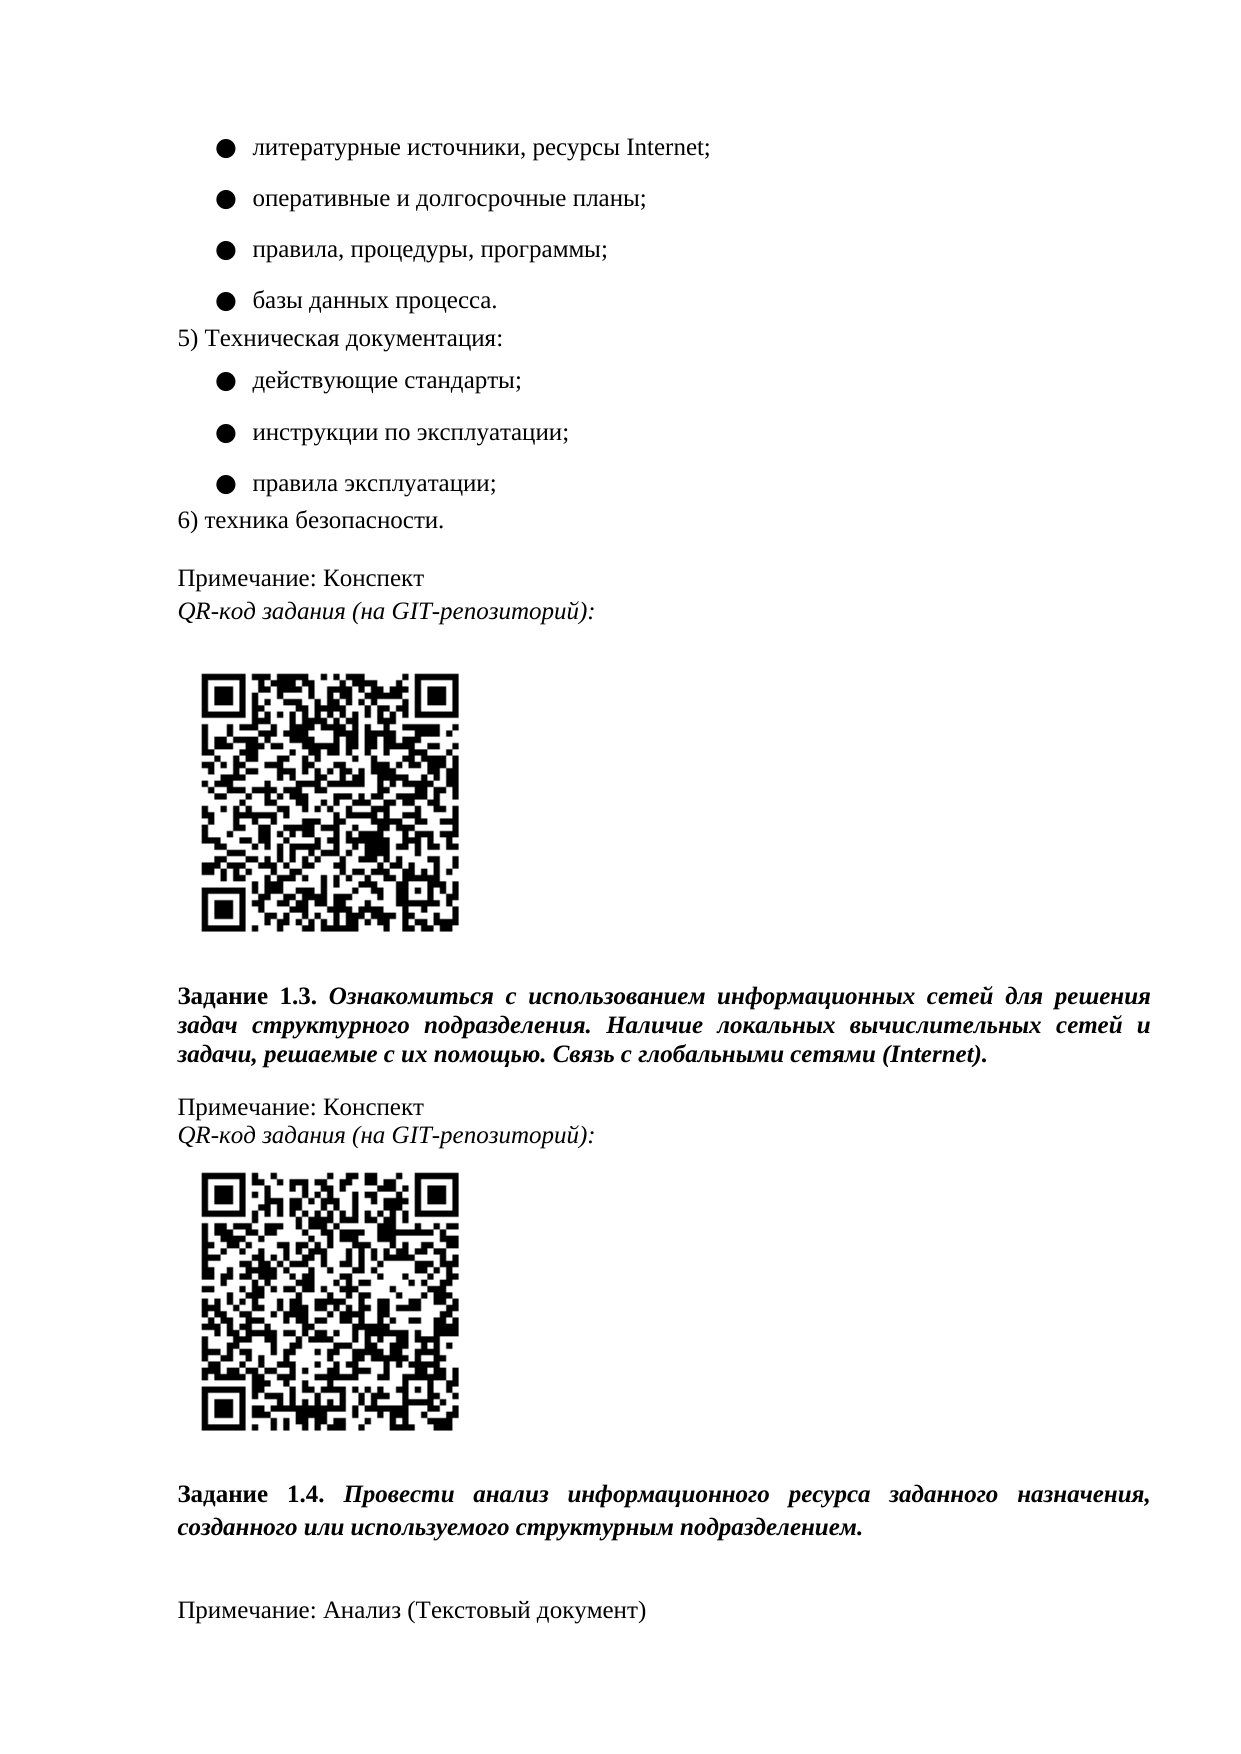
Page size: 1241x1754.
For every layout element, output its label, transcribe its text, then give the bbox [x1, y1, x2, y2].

text Примечание: Конспект [177, 1092, 1152, 1120]
text Задание 1.4. Провести анализ информационного ресурса заданного назначения, созданного или используемого структурным подразделением. [177, 1479, 1152, 1541]
list оперативные и долгосрочные планы; [215, 169, 1152, 221]
list действующие стандарты; [215, 352, 1152, 403]
list инструкции по эксплуатации; [215, 403, 1152, 454]
list литературные источники, ресурсы Internet; [215, 118, 1152, 169]
list правила, процедуры, программы; [215, 221, 1152, 272]
list базы данных процесса. [215, 272, 1152, 323]
text Примечание: Конспект QR-код задания (на GIT-репозиторий): [177, 563, 1152, 625]
text QR-код задания (на GIT-репозиторий): [177, 1120, 1152, 1149]
picture [177, 1149, 484, 1456]
list правила эксплуатации; [215, 454, 1152, 506]
text 5) Техническая документация: [177, 323, 1152, 352]
text Задание 1.3. Ознакомиться с использованием информационных сетей для решения задач структурного подразделения. Наличие локальных вычислительных сетей и задачи, решаемые с их помощью. Связь с глобальными сетями (Internet). [177, 981, 1152, 1067]
text 6) техника безопасности. [177, 506, 1152, 534]
picture [177, 650, 484, 957]
text Примечание: Анализ (Текстовый документ) [177, 1595, 1152, 1624]
